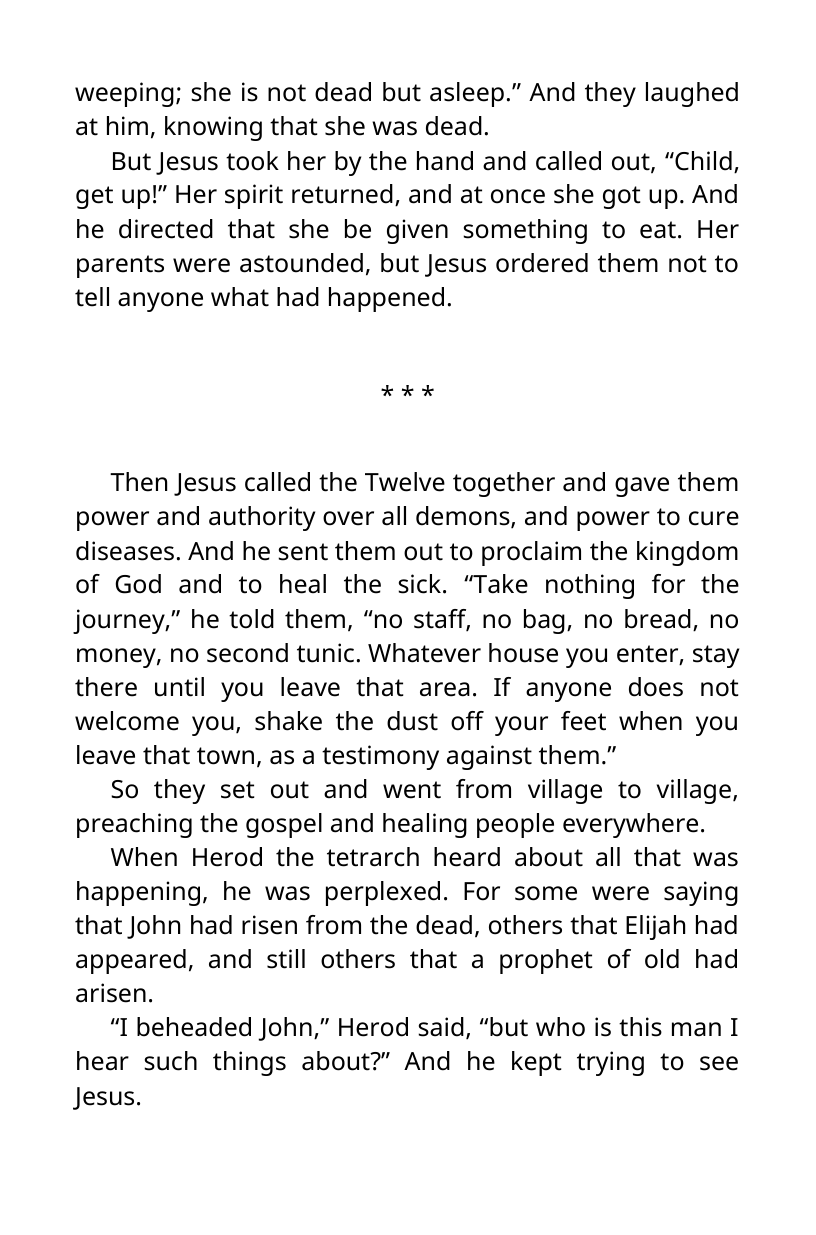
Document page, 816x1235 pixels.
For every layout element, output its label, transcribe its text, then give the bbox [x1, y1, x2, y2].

text Then Jesus called the Twelve together and gave them power and authority over all demons, and power to cure diseases. And he sent them out to proclaim the kingdom of God and to heal the sick. “Take nothing for the journey,” he told them, “no staff, no bag, no bread, no money, no second tunic. Whatever house you enter, stay there until you leave that area. If anyone does not welcome you, shake the dust off your feet when you leave that town, as a testimony against them.” [75, 465, 740, 772]
text * * * [75, 378, 740, 412]
text weeping; she is not dead but asleep.” And they laughed at him, knowing that she was dead. [75, 75, 740, 143]
text “I beheaded John,” Herod said, “but who is this man I hear such things about?” And he kept trying to see Jesus. [75, 1010, 740, 1112]
text So they set out and went from village to village, preaching the gospel and healing people everywhere. [75, 772, 740, 840]
text But Jesus took her by the hand and called out, “Child, get up!” Her spirit returned, and at once she got up. And he directed that she be given something to eat. Her parents were astounded, but Jesus ordered them not to tell anyone what had happened. [75, 143, 740, 313]
text When Herod the tetrarch heard about all that was happening, he was perplexed. For some were saying that John had risen from the dead, others that Elijah had appeared, and still others that a prophet of old had arisen. [75, 840, 740, 1010]
